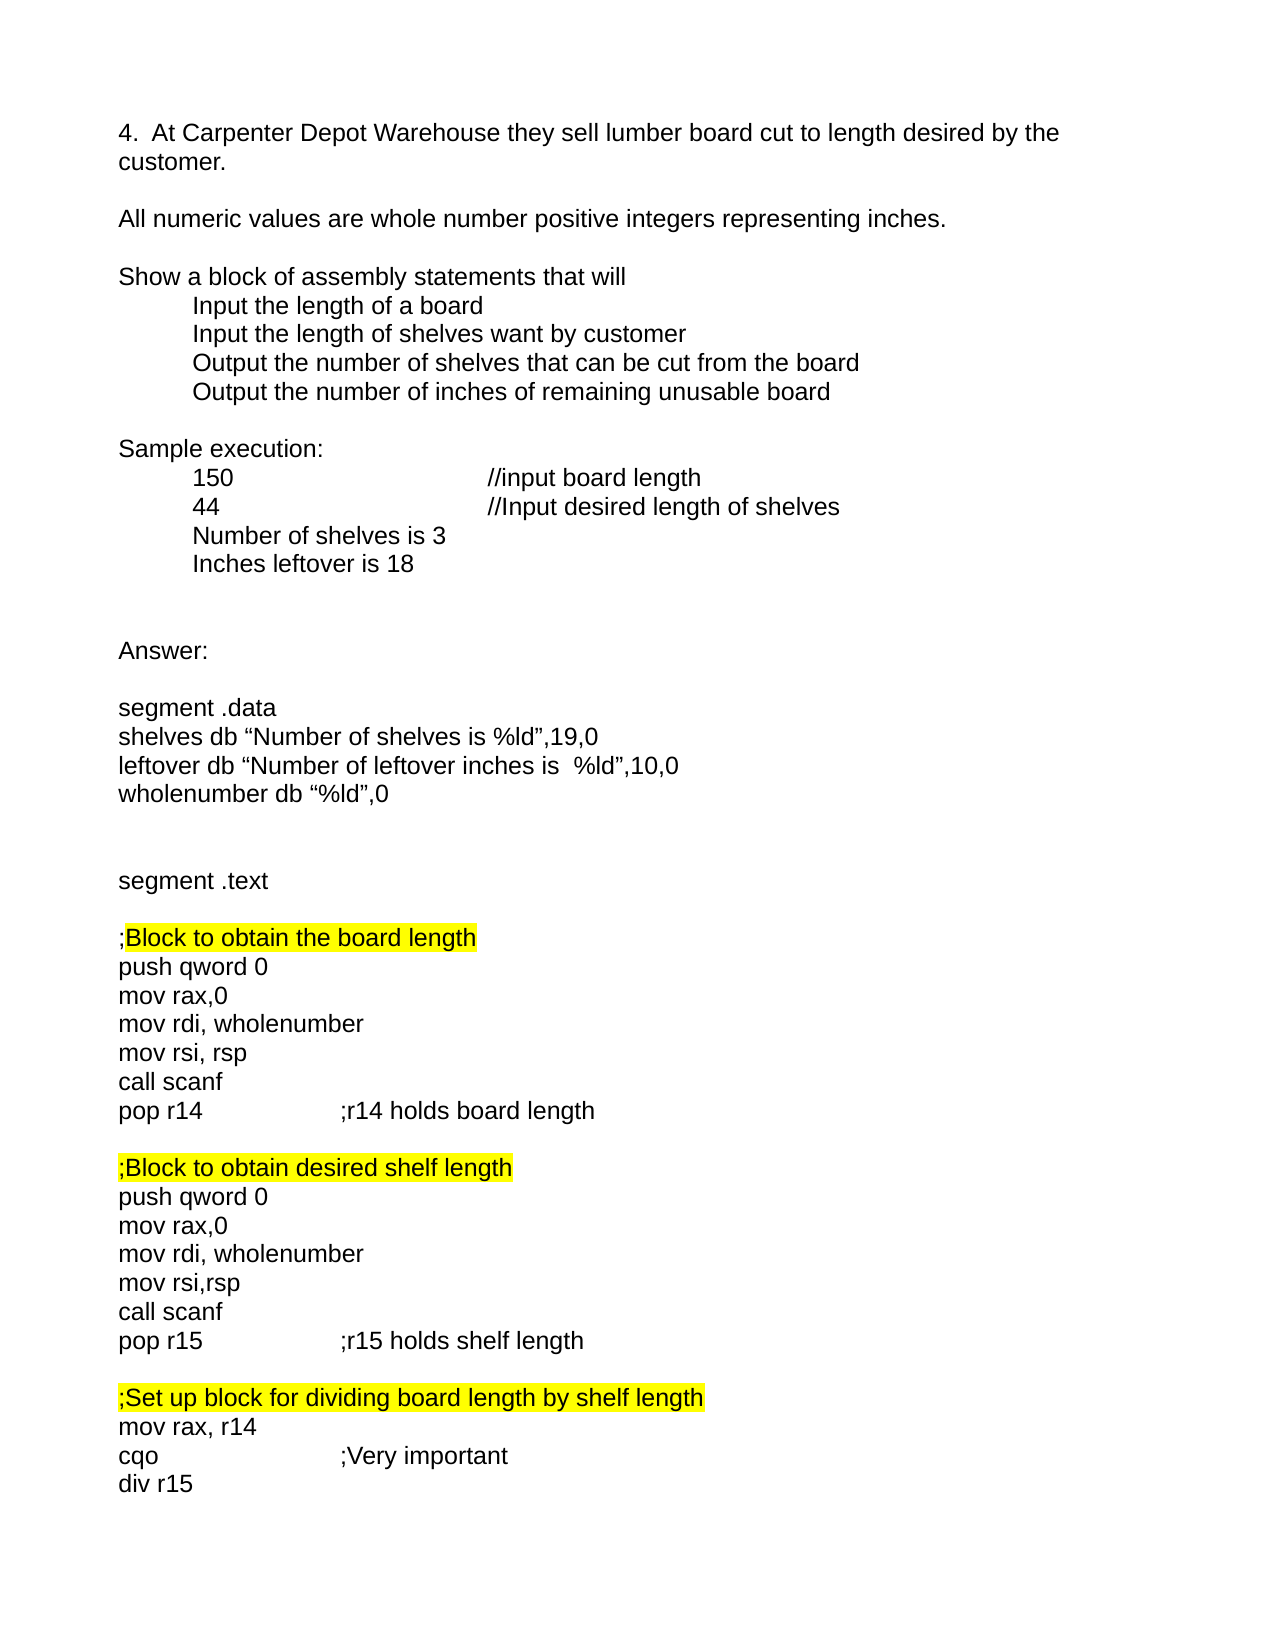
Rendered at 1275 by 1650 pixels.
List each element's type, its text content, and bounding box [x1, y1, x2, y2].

text Input the length of shelves want by customer [118, 319, 1157, 348]
text leftover db “Number of leftover inches is %ld”,10,0 [118, 751, 1157, 779]
text mov rax,0 [118, 1211, 1157, 1239]
text div r15 [118, 1469, 1157, 1498]
text mov rsi, rsp [118, 1038, 1157, 1067]
text All numeric values are whole number positive integers representing inches. [118, 204, 1157, 233]
text segment .data [118, 693, 1157, 722]
text Sample execution: [118, 434, 1157, 463]
text mov rdi, wholenumber [118, 1239, 1157, 1268]
text mov rsi,rsp [118, 1268, 1157, 1297]
text push qword 0 [118, 1182, 1157, 1211]
text Output the number of shelves that can be cut from the board [118, 348, 1157, 377]
text call scanf [118, 1067, 1157, 1096]
text mov rax, r14 [118, 1412, 1157, 1441]
text ;Block to obtain the board length [118, 923, 1157, 952]
text Show a block of assembly statements that will [118, 262, 1157, 291]
text mov rdi, wholenumber [118, 1009, 1157, 1038]
text shelves db “Number of shelves is %ld”,19,0 [118, 722, 1157, 751]
text ;Set up block for dividing board length by shelf length [118, 1383, 1157, 1412]
text push qword 0 [118, 952, 1157, 981]
text call scanf [118, 1297, 1157, 1326]
text wholenumber db “%ld”,0 [118, 779, 1157, 808]
text Inches leftover is 18 [118, 549, 1157, 578]
text cqo ;Very important [118, 1441, 1157, 1469]
text pop r14 ;r14 holds board length [118, 1096, 1157, 1124]
text mov rax,0 [118, 981, 1157, 1009]
text Number of shelves is 3 [118, 521, 1157, 549]
text 44 //Input desired length of shelves [118, 492, 1157, 521]
text Answer: [118, 636, 1157, 664]
text 4. At Carpenter Depot Warehouse they sell lumber board cut to length desired by the customer. [118, 118, 1157, 176]
text Input the length of a board [118, 291, 1157, 319]
text ;Block to obtain desired shelf length [118, 1153, 1157, 1182]
text Output the number of inches of remaining unusable board [118, 377, 1157, 406]
text segment .text [118, 866, 1157, 894]
text 150 //input board length [118, 463, 1157, 492]
text pop r15 ;r15 holds shelf length [118, 1326, 1157, 1354]
